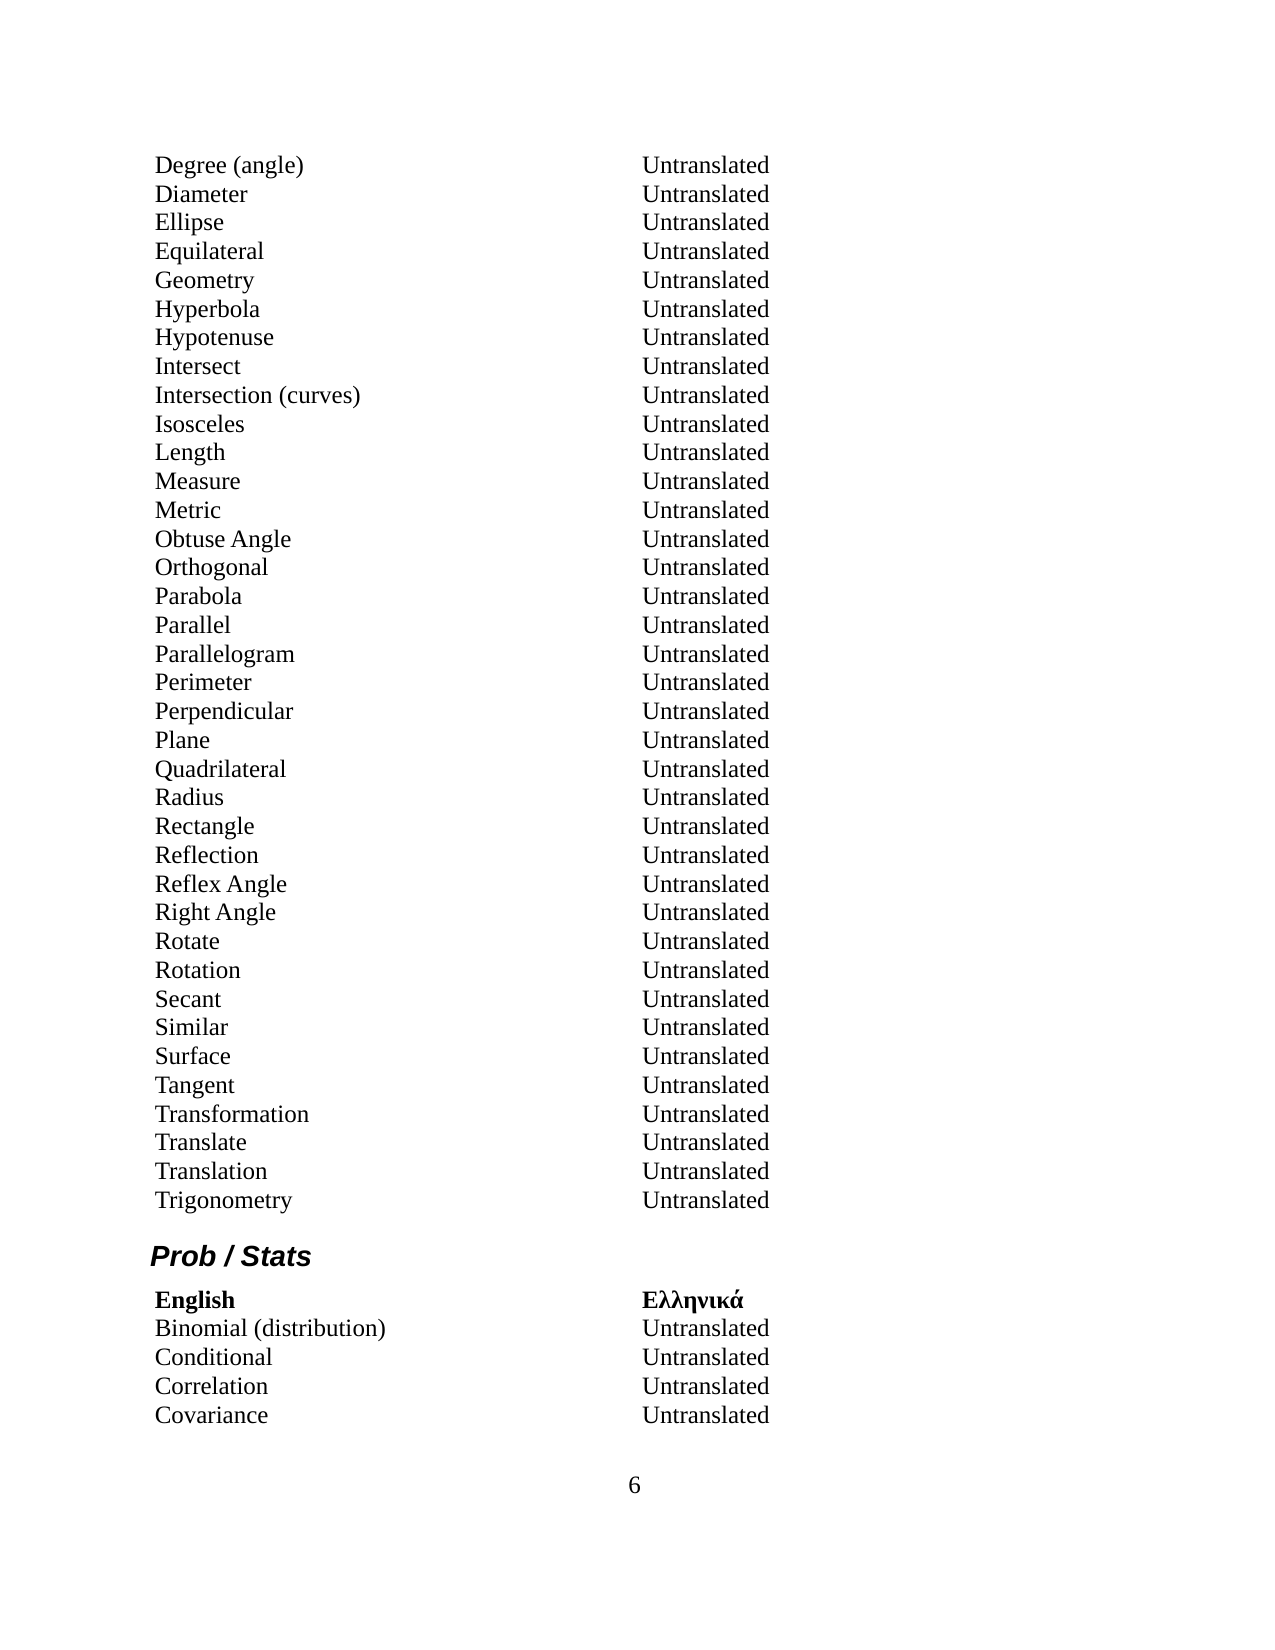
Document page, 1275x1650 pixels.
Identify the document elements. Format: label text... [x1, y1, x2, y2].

table_cell Parallelogram [150, 639, 637, 667]
table_cell Length [150, 438, 637, 466]
table_cell Rotate [150, 926, 637, 955]
table_cell Plane [150, 725, 637, 754]
table_cell Untranslated [638, 1070, 1125, 1099]
table_cell Untranslated [638, 1156, 1125, 1185]
table_cell Intersection (curves) [150, 380, 637, 409]
table_cell Measure [150, 466, 637, 495]
table_cell Reflection [150, 840, 637, 869]
table_cell Perpendicular [150, 696, 637, 725]
subtitle Prob / Stats [150, 1239, 1125, 1272]
table_cell Geometry [150, 265, 637, 294]
table_cell Degree (angle) [150, 150, 637, 179]
table_cell Untranslated [638, 955, 1125, 984]
table_cell Untranslated [638, 179, 1125, 207]
table_cell Untranslated [638, 1400, 1125, 1428]
table_cell Obtuse Angle [150, 524, 637, 552]
table_cell Untranslated [638, 409, 1125, 437]
table_cell Untranslated [638, 323, 1125, 351]
table_cell Radius [150, 783, 637, 811]
table_cell Right Angle [150, 898, 637, 926]
table_cell Untranslated [638, 495, 1125, 524]
table_cell Orthogonal [150, 553, 637, 581]
table_cell Untranslated [638, 1342, 1125, 1371]
table_cell Untranslated [638, 466, 1125, 495]
table_cell Untranslated [638, 1314, 1125, 1342]
table_cell Untranslated [638, 869, 1125, 897]
table_cell Trigonometry [150, 1185, 637, 1214]
table_cell Hyperbola [150, 294, 637, 322]
table_cell Untranslated [638, 438, 1125, 466]
table_cell Quadrilateral [150, 754, 637, 782]
table_cell Untranslated [638, 926, 1125, 955]
table_cell Diameter [150, 179, 637, 207]
table_cell Untranslated [638, 898, 1125, 926]
table_cell Perimeter [150, 668, 637, 696]
table_cell Parallel [150, 610, 637, 639]
table_cell Transformation [150, 1099, 637, 1127]
table_cell Translate [150, 1128, 637, 1156]
table_cell Similar [150, 1013, 637, 1041]
table_cell Covariance [150, 1400, 637, 1428]
table_cell Untranslated [638, 639, 1125, 667]
table_cell Correlation [150, 1371, 637, 1400]
table_cell Untranslated [638, 668, 1125, 696]
table_cell Untranslated [638, 754, 1125, 782]
table_cell Rotation [150, 955, 637, 984]
table_cell Hypotenuse [150, 323, 637, 351]
table_cell Untranslated [638, 1185, 1125, 1214]
table_cell Secant [150, 984, 637, 1012]
table_cell Conditional [150, 1342, 637, 1371]
table_cell Rectangle [150, 811, 637, 840]
table_header Ελληνικά [638, 1285, 1125, 1313]
table_cell Untranslated [638, 725, 1125, 754]
table_cell Untranslated [638, 351, 1125, 380]
table_cell Untranslated [638, 811, 1125, 840]
table_cell Untranslated [638, 610, 1125, 639]
table_cell Untranslated [638, 1128, 1125, 1156]
table_cell Translation [150, 1156, 637, 1185]
table_cell Isosceles [150, 409, 637, 437]
table_cell Untranslated [638, 524, 1125, 552]
table_header English [150, 1285, 637, 1313]
table_cell Untranslated [638, 1041, 1125, 1070]
table_cell Equilateral [150, 236, 637, 265]
table_cell Untranslated [638, 208, 1125, 236]
table_cell Untranslated [638, 294, 1125, 322]
table_cell Parabola [150, 581, 637, 610]
table_cell Untranslated [638, 840, 1125, 869]
table_cell Untranslated [638, 236, 1125, 265]
table_cell Ellipse [150, 208, 637, 236]
table_cell Untranslated [638, 265, 1125, 294]
table_cell Untranslated [638, 1099, 1125, 1127]
table_cell Intersect [150, 351, 637, 380]
table_cell Untranslated [638, 1371, 1125, 1400]
table_cell Tangent [150, 1070, 637, 1099]
table_cell Untranslated [638, 696, 1125, 725]
table_cell Untranslated [638, 553, 1125, 581]
table_cell Untranslated [638, 581, 1125, 610]
table_cell Metric [150, 495, 637, 524]
table_cell Untranslated [638, 783, 1125, 811]
table_cell Reflex Angle [150, 869, 637, 897]
table_cell Untranslated [638, 380, 1125, 409]
table_cell Surface [150, 1041, 637, 1070]
table_cell Untranslated [638, 1013, 1125, 1041]
table_cell Untranslated [638, 150, 1125, 179]
table_cell Binomial (distribution) [150, 1314, 637, 1342]
table_cell Untranslated [638, 984, 1125, 1012]
